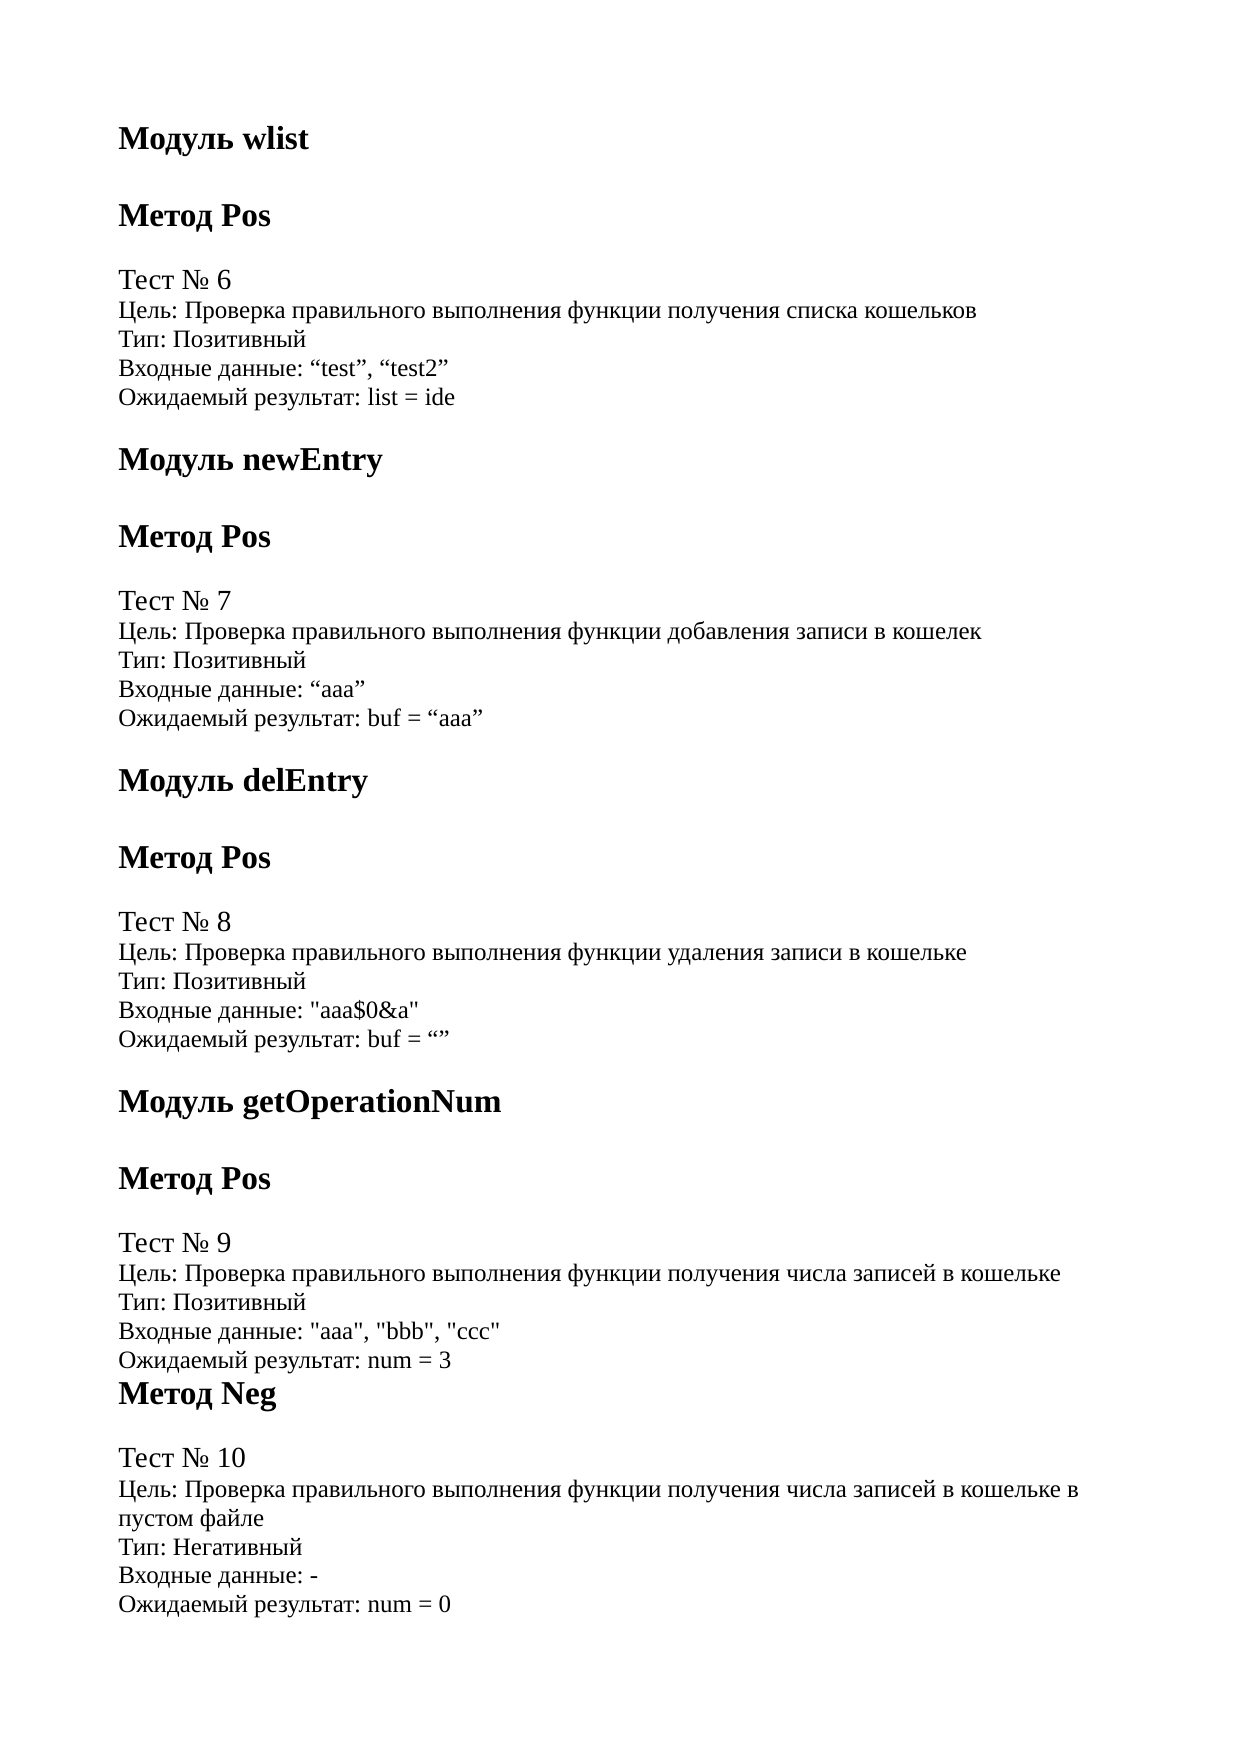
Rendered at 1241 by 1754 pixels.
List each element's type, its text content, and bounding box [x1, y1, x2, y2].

text Тест № 9 [118, 1225, 1122, 1258]
text Тип: Позитивный [118, 1287, 1122, 1316]
text Метод Pos [118, 195, 1122, 233]
text Входные данные: “test”, “test2” [118, 353, 1122, 382]
text Модуль newEntry [118, 439, 1122, 477]
text Тип: Негативный [118, 1532, 1122, 1560]
text Тест № 7 [118, 583, 1122, 616]
text Входные данные: - [118, 1560, 1122, 1589]
text Ожидаемый результат: list = ide [118, 382, 1122, 410]
text Метод Pos [118, 1158, 1122, 1196]
text Ожидаемый результат: num = 0 [118, 1589, 1122, 1618]
text Метод Pos [118, 516, 1122, 554]
text Ожидаемый результат: buf = “” [118, 1024, 1122, 1052]
text Тест № 8 [118, 904, 1122, 937]
text Тип: Позитивный [118, 324, 1122, 353]
text Метод Neg [118, 1373, 1122, 1412]
text Модуль delEntry [118, 760, 1122, 798]
text Цель: Проверка правильного выполнения функции удаления записи в кошельке [118, 937, 1122, 966]
text Тип: Позитивный [118, 966, 1122, 995]
text Тип: Позитивный [118, 645, 1122, 674]
text Ожидаемый результат: buf = “aaa” [118, 703, 1122, 731]
text Модуль getOperationNum [118, 1081, 1122, 1119]
text Входные данные: “aaa” [118, 674, 1122, 703]
text Метод Pos [118, 837, 1122, 875]
text Цель: Проверка правильного выполнения функции получения числа записей в кошельке в пустом файле [118, 1474, 1122, 1532]
text Ожидаемый результат: num = 3 [118, 1345, 1122, 1373]
text Тест № 10 [118, 1441, 1122, 1474]
text Входные данные: "aaa", "bbb", "ccc" [118, 1316, 1122, 1345]
text Тест № 6 [118, 262, 1122, 295]
text Цель: Проверка правильного выполнения функции получения числа записей в кошельке [118, 1258, 1122, 1287]
text Входные данные: "aaa$0&a" [118, 995, 1122, 1024]
text Модуль wlist [118, 118, 1122, 156]
text Цель: Проверка правильного выполнения функции получения списка кошельков [118, 295, 1122, 324]
text Цель: Проверка правильного выполнения функции добавления записи в кошелек [118, 616, 1122, 645]
